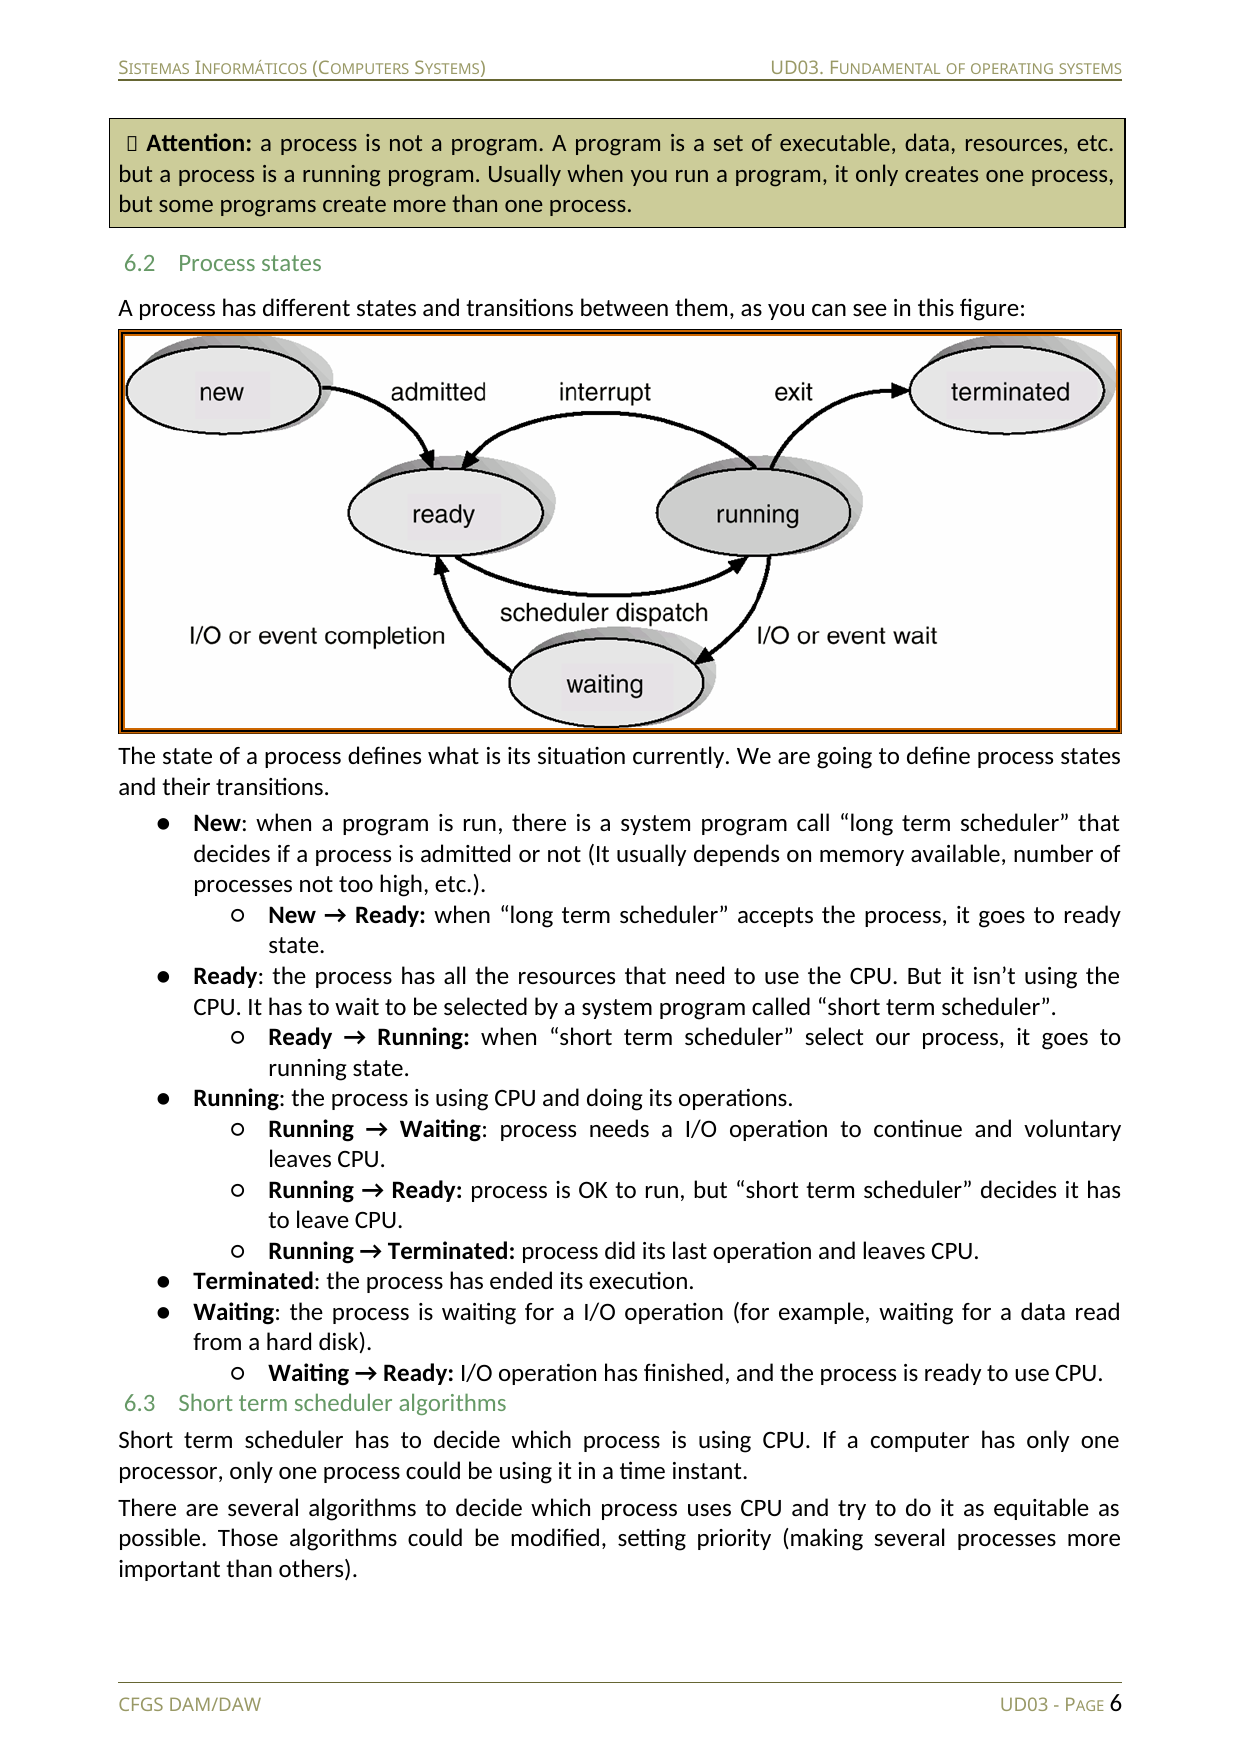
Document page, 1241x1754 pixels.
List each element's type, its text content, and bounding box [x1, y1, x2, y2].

subtitle Short term scheduler algorithms [118, 1387, 1122, 1418]
text A process has different states and transitions between them, as you can see in this figure: [118, 292, 1122, 323]
text There are several algorithms to decide which process uses CPU and try to do it as equitable as possible. Those algorithms could be modified, setting priority (making several processes more important than others). [118, 1492, 1122, 1583]
list Terminated: the process has ended its execution. [156, 1265, 1122, 1296]
subtitle Process states [118, 247, 1122, 278]
list Waiting → Ready: I/O operation has finished, and the process is ready to use CPU. [231, 1357, 1122, 1387]
text Short term scheduler has to decide which process is using CPU. If a computer has only one processor, only one process could be using it in a time instant. [118, 1424, 1122, 1486]
list Ready → Running: when “short term scheduler” select our process, it goes to running state. [231, 1021, 1122, 1082]
text ❕ Attention: a process is not a program. A program is a set of executable, data, resources, etc. but a process is a running program. Usually when you run a program, it only creates one process, but some programs create more than one process. [110, 119, 1124, 227]
list Running → Waiting: process needs a I/O operation to continue and voluntary leaves CPU. [231, 1113, 1122, 1174]
picture [118, 329, 1122, 734]
list Ready: the process has all the resources that need to use the CPU. But it isn’t using the CPU. It has to wait to be selected by a system program called “short term scheduler”. [156, 960, 1122, 1021]
list Running → Ready: process is OK to run, but “short term scheduler” decides it has to leave CPU. [231, 1174, 1122, 1235]
list Running → Terminated: process did its last operation and leaves CPU. [231, 1235, 1122, 1265]
list Running: the process is using CPU and doing its operations. [156, 1082, 1122, 1113]
list Waiting: the process is waiting for a I/O operation (for example, waiting for a data read from a hard disk). [156, 1296, 1122, 1357]
list New: when a program is run, there is a system program call “long term scheduler” that decides if a process is admitted or not (It usually depends on memory available, number of processes not too high, etc.). [156, 808, 1122, 899]
list New → Ready: when “long term scheduler” accepts the process, it goes to ready state. [231, 899, 1122, 960]
text The state of a process defines what is its situation currently. We are going to define process states and their transitions. [118, 740, 1122, 801]
